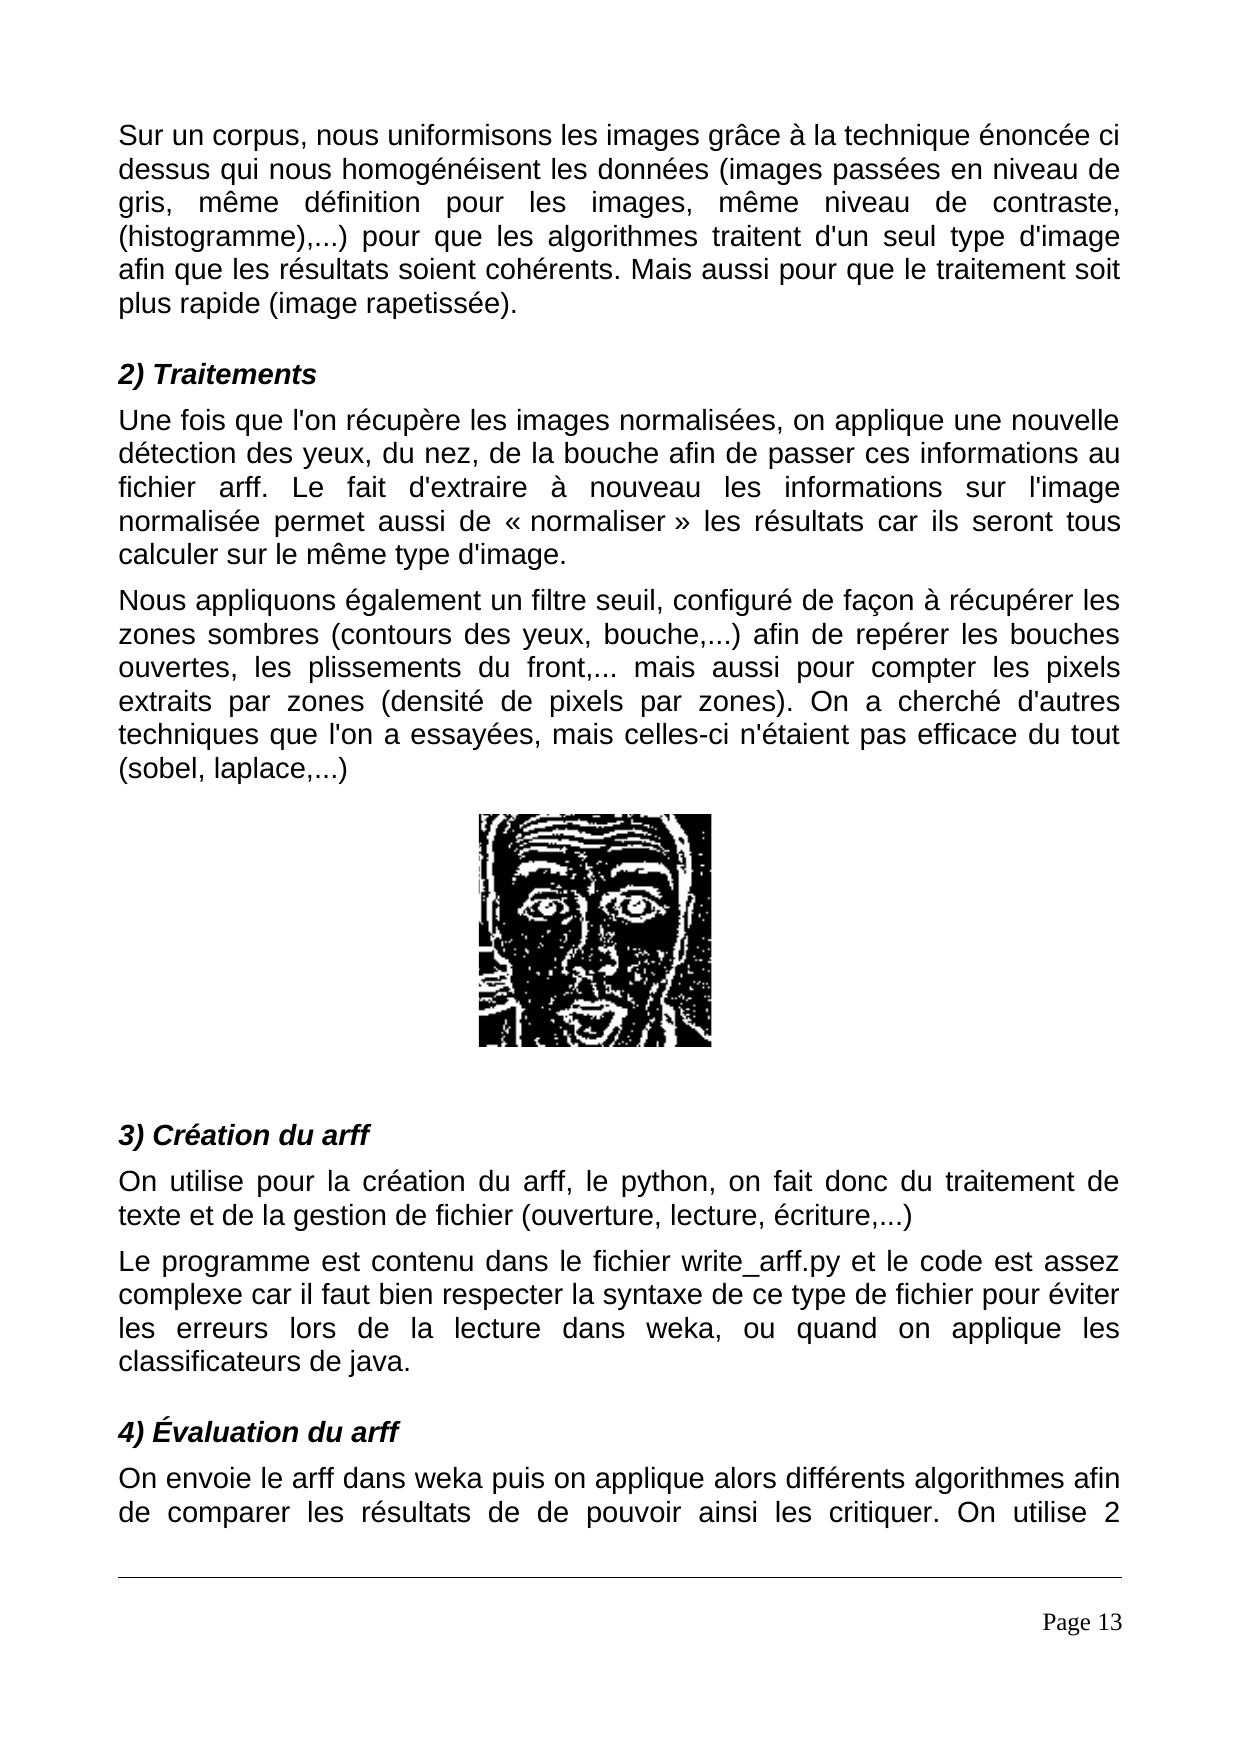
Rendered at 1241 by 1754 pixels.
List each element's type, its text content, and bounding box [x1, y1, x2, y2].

text Sur un corpus, nous uniformisons les images grâce à la technique énoncée ci dessus qui nous homogénéisent les données (images passées en niveau de gris, même définition pour les images, même niveau de contraste, (histogramme),...) pour que les algorithmes traitent d'un seul type d'image afin que les résultats soient cohérents. Mais aussi pour que le traitement soit plus rapide (image rapetissée). [118, 118, 1122, 319]
text Le programme est contenu dans le fichier write_arff.py et le code est assez complexe car il faut bien respecter la syntaxe de ce type de fichier pour éviter les erreurs lors de la lecture dans weka, ou quand on applique les classificateurs de java. [118, 1244, 1122, 1378]
text On utilise pour la création du arff, le python, on fait donc du traitement de texte et de la gestion de fichier (ouverture, lecture, écriture,...) [118, 1164, 1122, 1231]
subtitle 4) Évaluation du arff [118, 1415, 1122, 1449]
text Une fois que l'on récupère les images normalisées, on applique une nouvelle détection des yeux, du nez, de la bouche afin de passer ces informations au fichier arff. Le fait d'extraire à nouveau les informations sur l'image normalisée permet aussi de « normaliser » les résultats car ils seront tous calculer sur le même type d'image. [118, 403, 1122, 571]
subtitle 2) Traitements [118, 357, 1122, 390]
text Nous appliquons également un filtre seuil, configuré de façon à récupérer les zones sombres (contours des yeux, bouche,...) afin de repérer les bouches ouvertes, les plissements du front,... mais aussi pour compter les pixels extraits par zones (densité de pixels par zones). On a cherché d'autres techniques que l'on a essayées, mais celles-ci n'étaient pas efficace du tout (sobel, laplace,...) [118, 583, 1122, 784]
text On envoie le arff dans weka puis on applique alors différents algorithmes afin de comparer les résultats de de pouvoir ainsi les critiquer. On utilise 2 [118, 1461, 1122, 1528]
picture [478, 814, 712, 1047]
subtitle 3) Création du arff [118, 1118, 1122, 1152]
